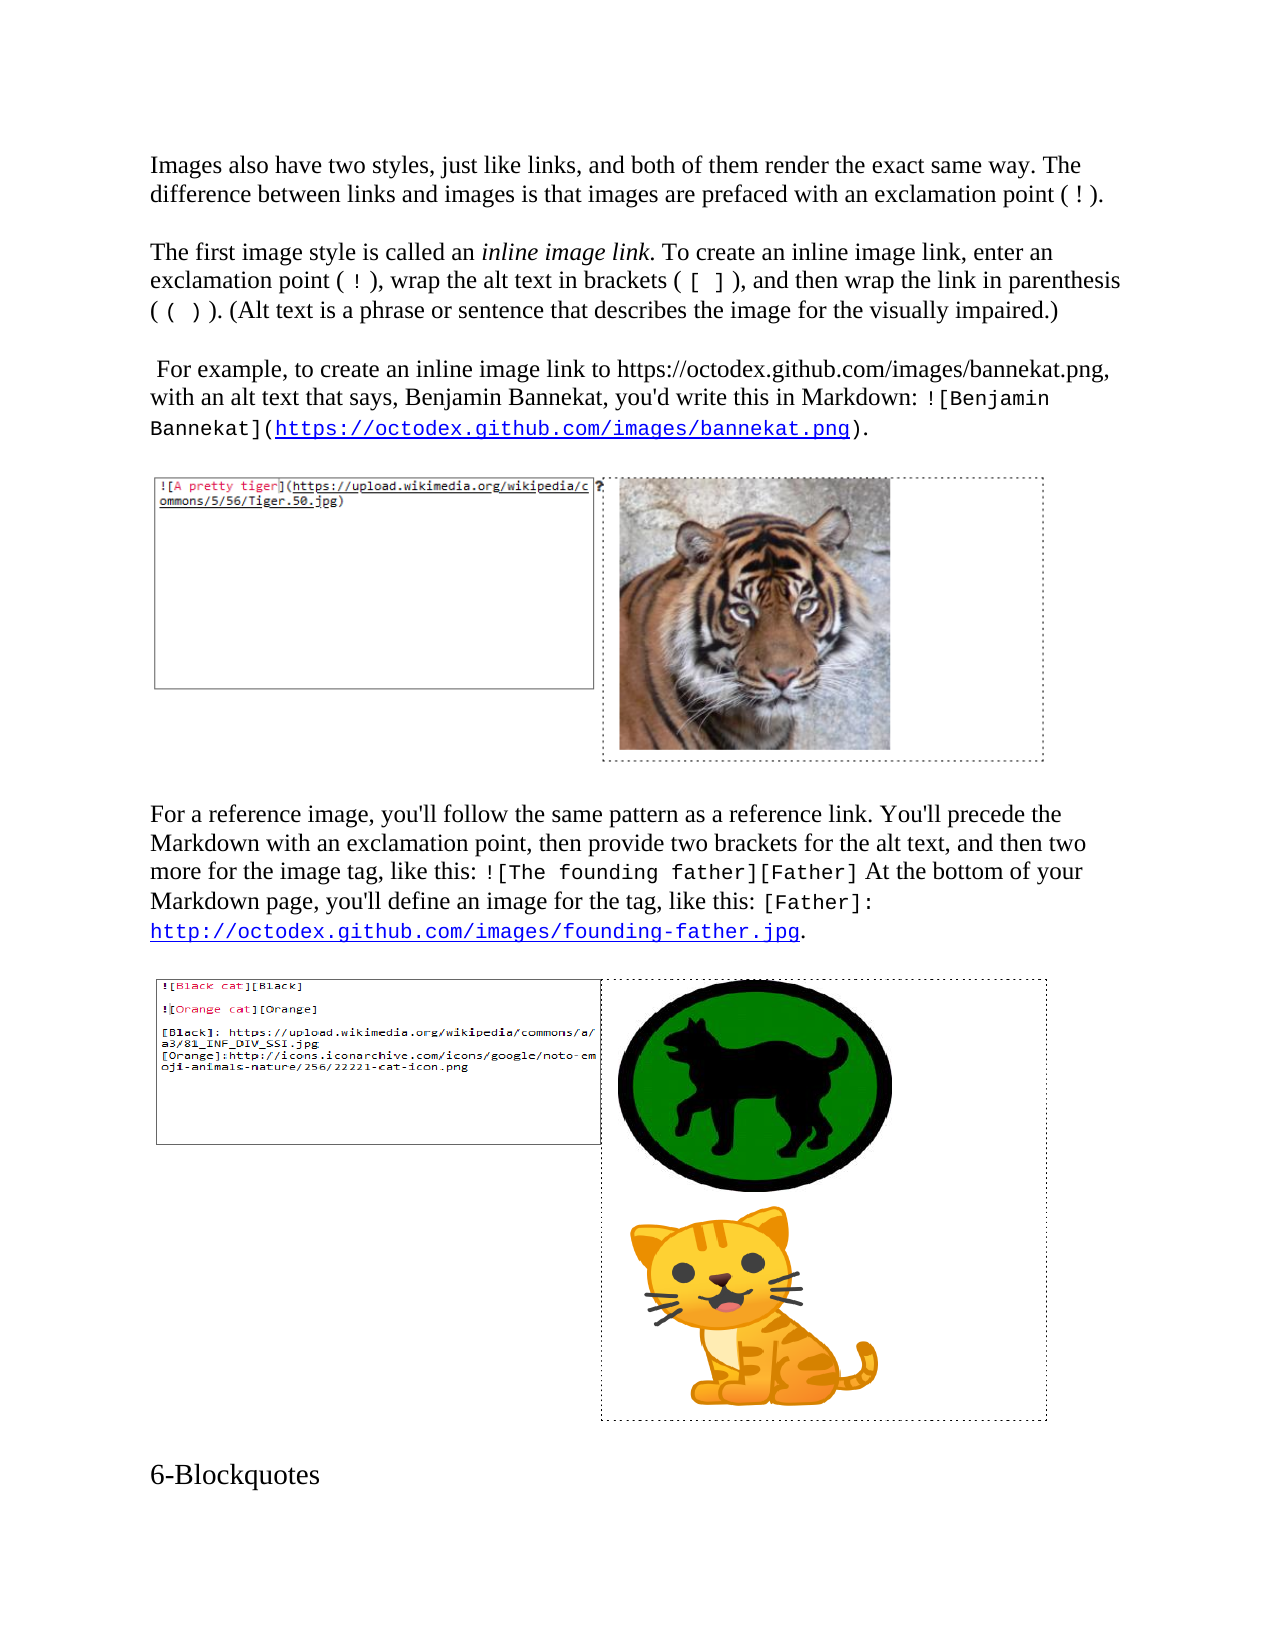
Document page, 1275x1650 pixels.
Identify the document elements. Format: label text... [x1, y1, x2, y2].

picture [150, 470, 1050, 770]
picture [150, 974, 1055, 1428]
text Images also have two styles, just like links, and both of them render the exact same way. The difference between links and images is that images are prefaced with an exclamation point ( ! ). [150, 150, 1125, 207]
text For a reference image, you'll follow the same pattern as a reference link. You'll precede the Markdown with an exclamation point, then provide two brackets for the alt text, and then two more for the image tag, like this: ![The founding father][Father] At the bottom of your Markdown page, you'll define an image for the tag, like this: [Father]: http://octodex.github.com/images/founding-father.jpg. [150, 799, 1125, 945]
text 6-Blockquotes [150, 1457, 1125, 1490]
text The first image style is called an inline image link. To create an inline image link, enter an exclamation point ( ! ), wrap the alt text in brackets ( [ ] ), and then wrap the link in parenthesis ( ( ) ). (Alt text is a phrase or sentence that describes the image for the visually impaired.) [150, 237, 1125, 324]
text For example, to create an inline image link to https://octodex.github.com/images/bannekat.png, with an alt text that says, Benjamin Bannekat, you'd write this in Markdown: ![Benjamin Bannekat](https://octodex.github.com/images/bannekat.png). [150, 354, 1125, 442]
